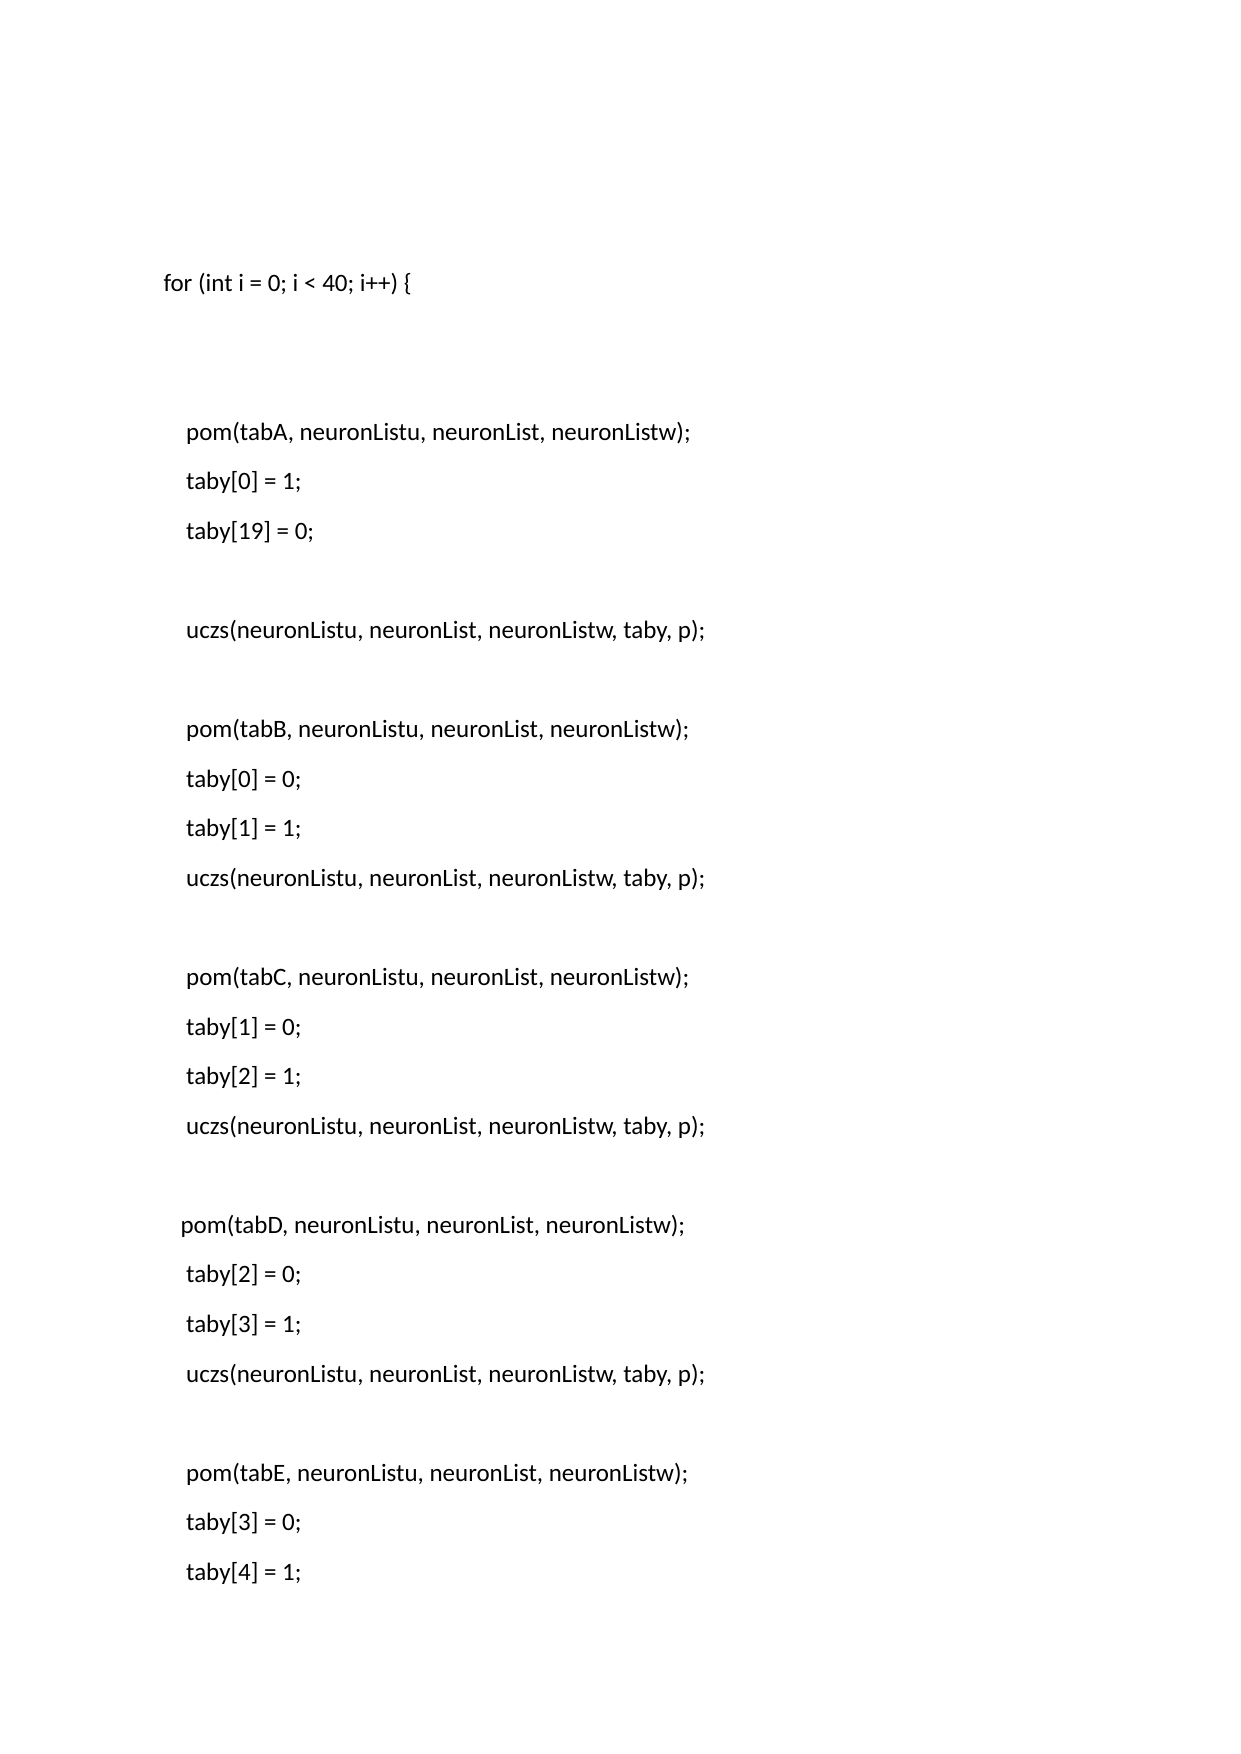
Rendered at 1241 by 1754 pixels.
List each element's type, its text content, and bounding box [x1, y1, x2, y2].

text uczs(neuronListu, neuronList, neuronListw, taby, p); [118, 1110, 1122, 1140]
text pom(tabB, neuronListu, neuronList, neuronListw); [118, 713, 1122, 744]
text taby[2] = 1; [118, 1060, 1122, 1091]
text taby[19] = 0; [118, 515, 1122, 545]
text pom(tabA, neuronListu, neuronList, neuronListw); [118, 416, 1122, 446]
text taby[0] = 1; [118, 465, 1122, 496]
text pom(tabD, neuronListu, neuronList, neuronListw); [118, 1209, 1122, 1239]
text taby[0] = 0; [118, 763, 1122, 793]
text uczs(neuronListu, neuronList, neuronListw, taby, p); [118, 862, 1122, 892]
text taby[3] = 0; [118, 1506, 1122, 1537]
text taby[3] = 1; [118, 1308, 1122, 1339]
text taby[1] = 0; [118, 1011, 1122, 1041]
text pom(tabE, neuronListu, neuronList, neuronListw); [118, 1457, 1122, 1487]
text pom(tabC, neuronListu, neuronList, neuronListw); [118, 961, 1122, 992]
text uczs(neuronListu, neuronList, neuronListw, taby, p); [118, 1358, 1122, 1388]
text taby[1] = 1; [118, 812, 1122, 843]
text uczs(neuronListu, neuronList, neuronListw, taby, p); [118, 614, 1122, 644]
text for (int i = 0; i < 40; i++) { [118, 267, 1122, 297]
text taby[4] = 1; [118, 1556, 1122, 1587]
text taby[2] = 0; [118, 1258, 1122, 1289]
